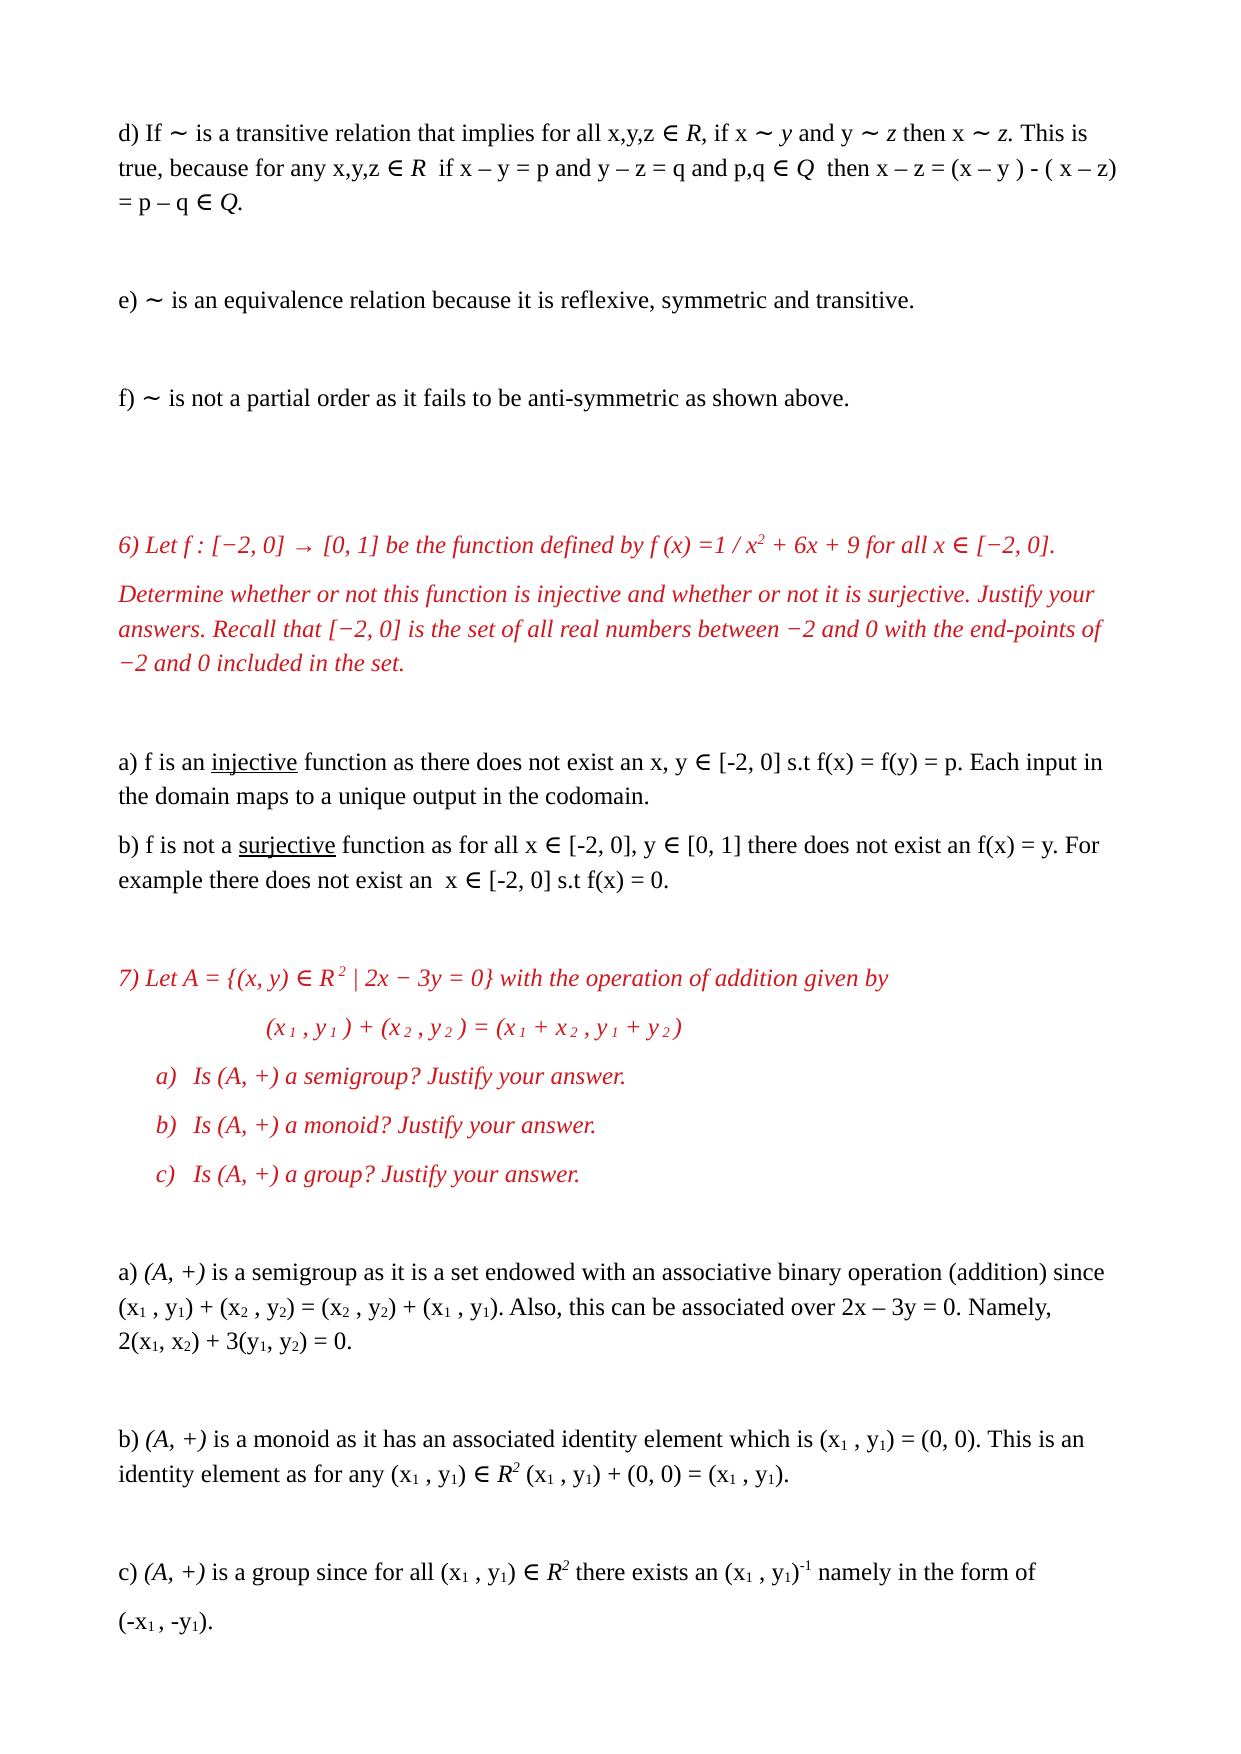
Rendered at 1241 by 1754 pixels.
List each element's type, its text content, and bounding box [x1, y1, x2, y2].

list Is (A, +) a group? Justify your answer. [156, 1159, 1122, 1188]
text a) (A, +) is a semigroup as it is a set endowed with an associative binary operation (addition) since (x1 , y1) + (x2 , y2) = (x2 , y2) + (x1 , y1). Also, this can be associated over 2x – 3y = 0. Namely, 2(x1, x2) + 3(y1, y2) = 0. [118, 1257, 1122, 1355]
text a) f is an injective function as there does not exist an x, y ∈ [-2, 0] s.t f(x) = f(y) = p. Each input in the domain maps to a unique output in the codomain. [118, 747, 1122, 810]
text c) (A, +) is a group since for all (x1 , y1) ∈ R2 there exists an (x1 , y1)-1 namely in the form of [118, 1557, 1122, 1586]
text f) ∼ is not a partial order as it fails to be anti-symmetric as shown above. [118, 383, 1122, 412]
text b) (A, +) is a monoid as it has an associated identity element which is (x1 , y1) = (0, 0). This is an identity element as for any (x1 , y1) ∈ R2 (x1 , y1) + (0, 0) = (x1 , y1). [118, 1424, 1122, 1487]
list Is (A, +) a monoid? Justify your answer. [156, 1110, 1122, 1139]
list Is (A, +) a semigroup? Justify your answer. [156, 1061, 1122, 1090]
text b) f is not a surjective function as for all x ∈ [-2, 0], y ∈ [0, 1] there does not exist an f(x) = y. For example there does not exist an x ∈ [-2, 0] s.t f(x) = 0. [118, 830, 1122, 893]
text 7) Let A = {(x, y) ∈ R 2 | 2x − 3y = 0} with the operation of addition given by [118, 963, 1122, 992]
text e) ∼ is an equivalence relation because it is reflexive, symmetric and transitive. [118, 285, 1122, 314]
text d) If ∼ is a transitive relation that implies for all x,y,z ∈ R, if x ∼ y and y ∼ z then x ∼ z. This is true, because for any x,y,z ∈ R if x – y = p and y – z = q and p,q ∈ Q then x – z = (x – y ) - ( x – z) = p – q ∈ Q. [118, 118, 1122, 216]
text Determine whether or not this function is injective and whether or not it is surjective. Justify your answers. Recall that [−2, 0] is the set of all real numbers between −2 and 0 with the end-points of −2 and 0 included in the set. [118, 579, 1122, 677]
text (x 1 , y 1 ) + (x 2 , y 2 ) = (x 1 + x 2 , y 1 + y 2 ) [118, 1012, 1122, 1041]
text (-x1 , -y1). [118, 1606, 1122, 1635]
text 6) Let f : [−2, 0] → [0, 1] be the function defined by f (x) =1 / x2 + 6x + 9 for all x ∈ [−2, 0]. [118, 531, 1122, 559]
